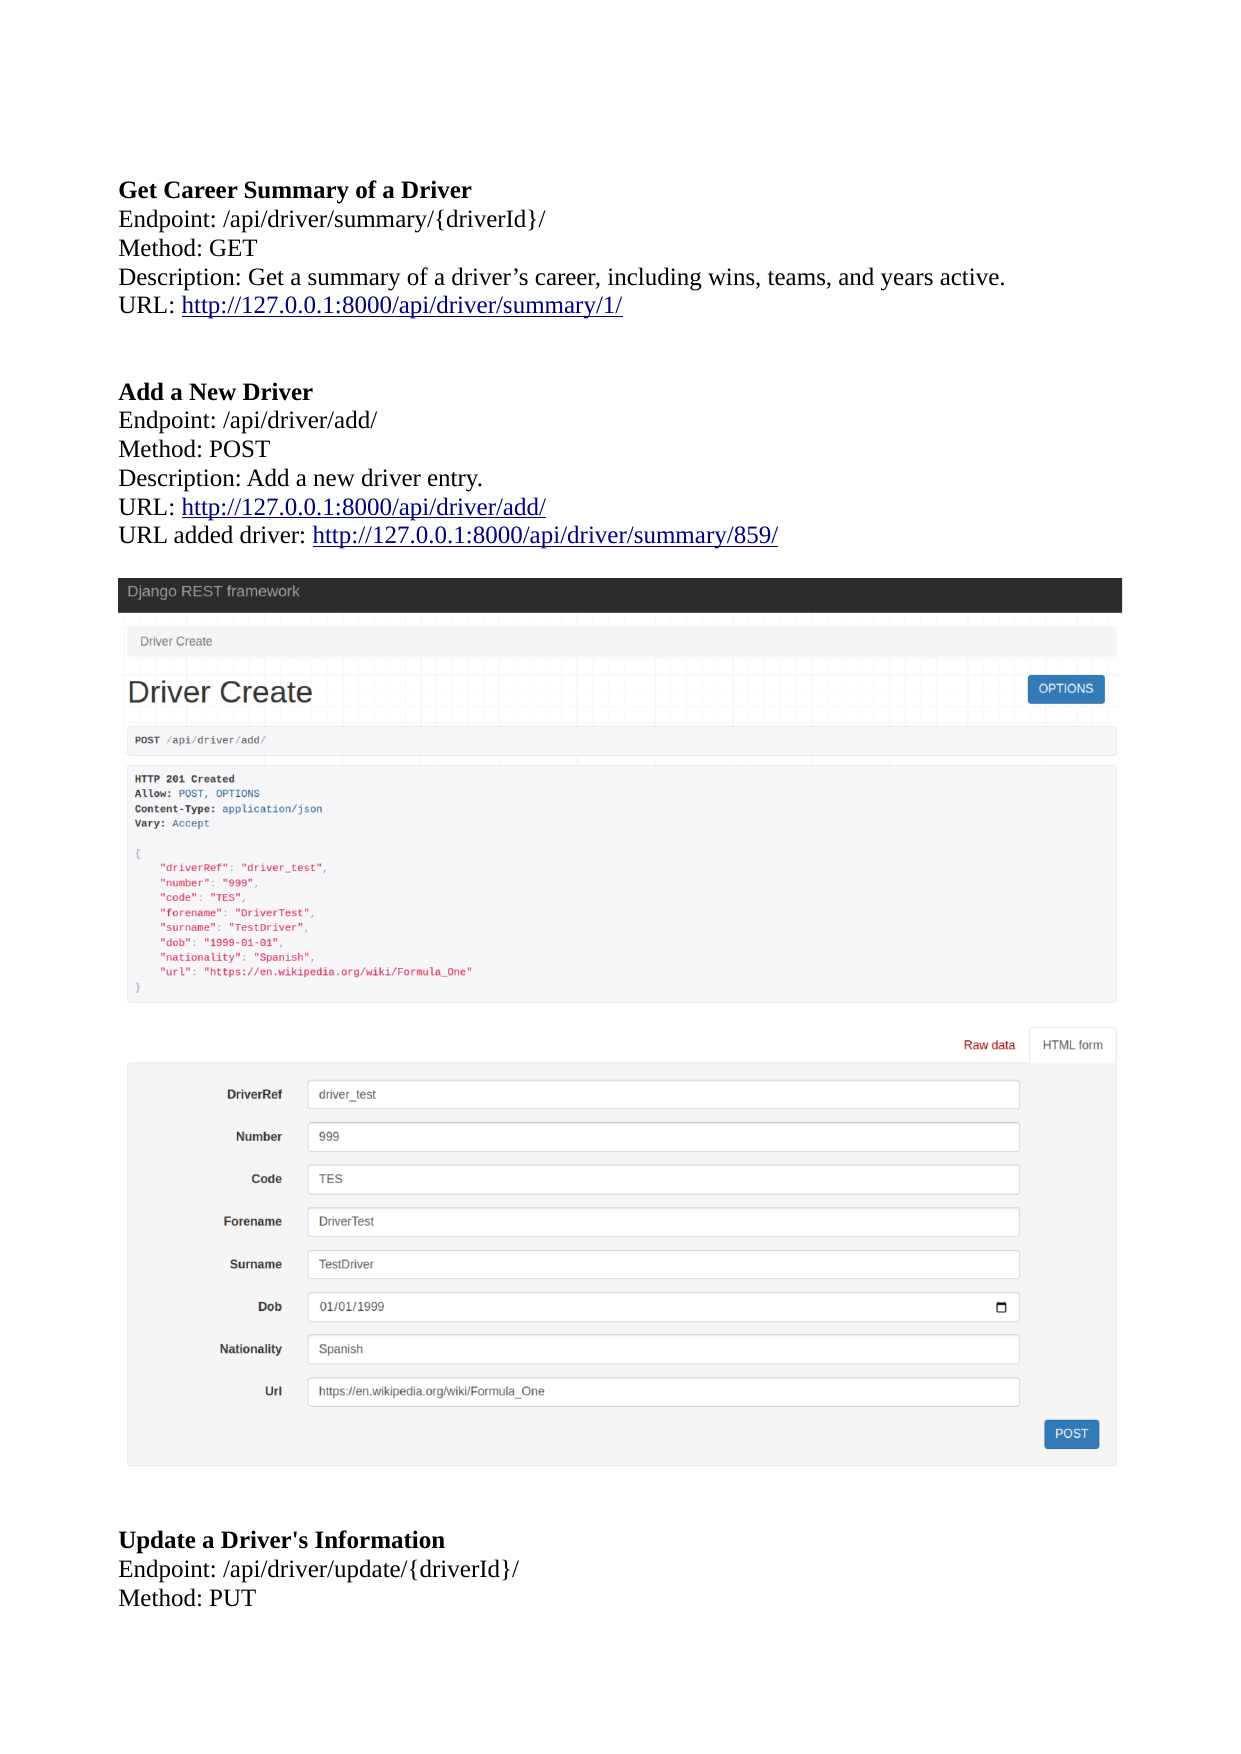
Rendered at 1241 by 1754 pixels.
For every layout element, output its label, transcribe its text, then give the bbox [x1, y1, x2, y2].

text URL: http://127.0.0.1:8000/api/driver/summary/1/ [118, 291, 1122, 319]
text Endpoint: /api/driver/update/{driverId}/ [118, 1554, 1122, 1583]
text Add a New Driver [118, 377, 1122, 406]
text Update a Driver's Information [118, 1525, 1122, 1554]
text Method: PUT [118, 1583, 1122, 1612]
text Method: POST [118, 434, 1122, 463]
text Method: GET [118, 233, 1122, 262]
picture [118, 578, 1123, 1468]
text Endpoint: /api/driver/summary/{driverId}/ [118, 204, 1122, 233]
text URL added driver: http://127.0.0.1:8000/api/driver/summary/859/ [118, 521, 1122, 549]
text Description: Get a summary of a driver’s career, including wins, teams, and years active. [118, 262, 1122, 291]
text Get Career Summary of a Driver [118, 176, 1122, 204]
text URL: http://127.0.0.1:8000/api/driver/add/ [118, 492, 1122, 521]
text Description: Add a new driver entry. [118, 463, 1122, 492]
text Endpoint: /api/driver/add/ [118, 406, 1122, 434]
